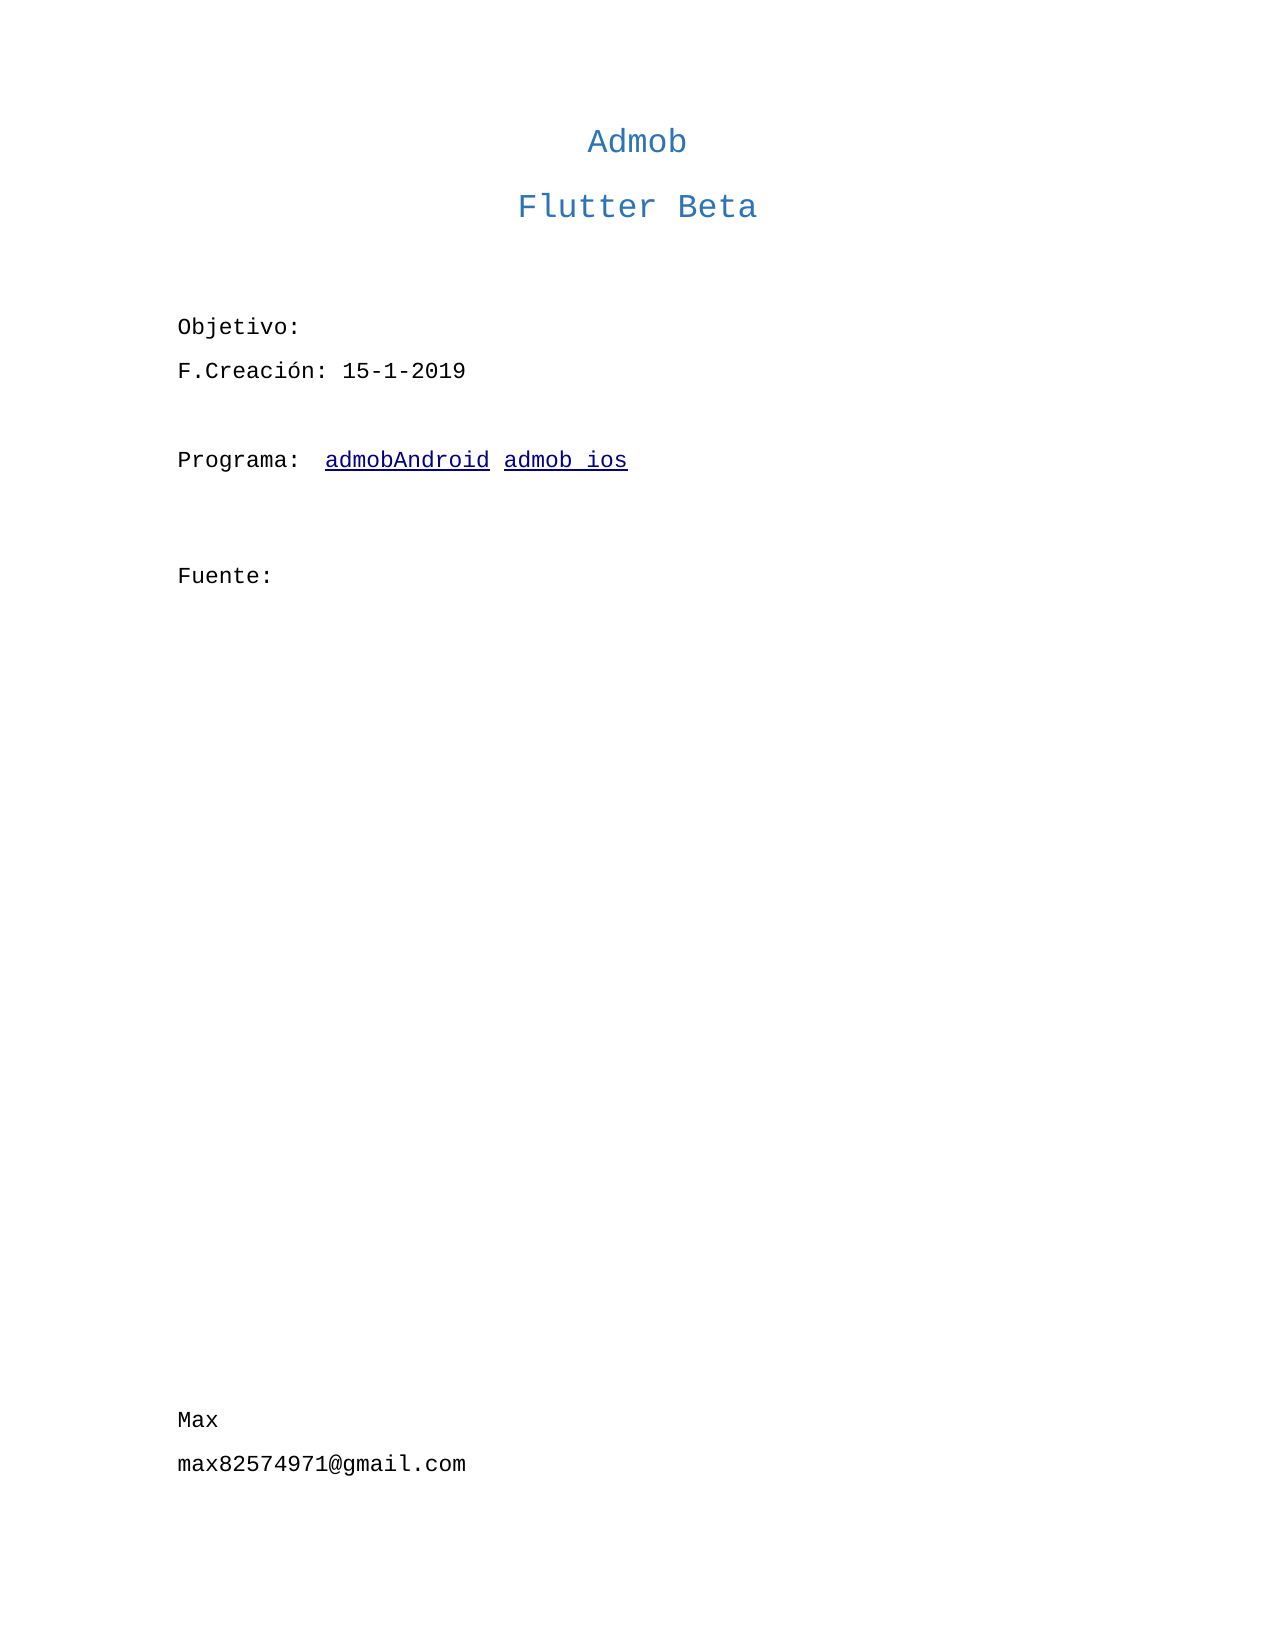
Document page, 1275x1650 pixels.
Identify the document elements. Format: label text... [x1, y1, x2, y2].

subtitle Admob [177, 125, 1098, 163]
text Objetivo: [177, 315, 1098, 341]
subtitle Flutter Beta [177, 190, 1098, 228]
text max82574971@gmail.com [177, 1452, 1098, 1478]
text Programa: admobAndroid admob ios [177, 448, 1098, 474]
text Max [177, 1408, 1098, 1434]
text Fuente: [177, 565, 1098, 591]
text F.Creación: 15-1-2019 [177, 359, 1098, 386]
